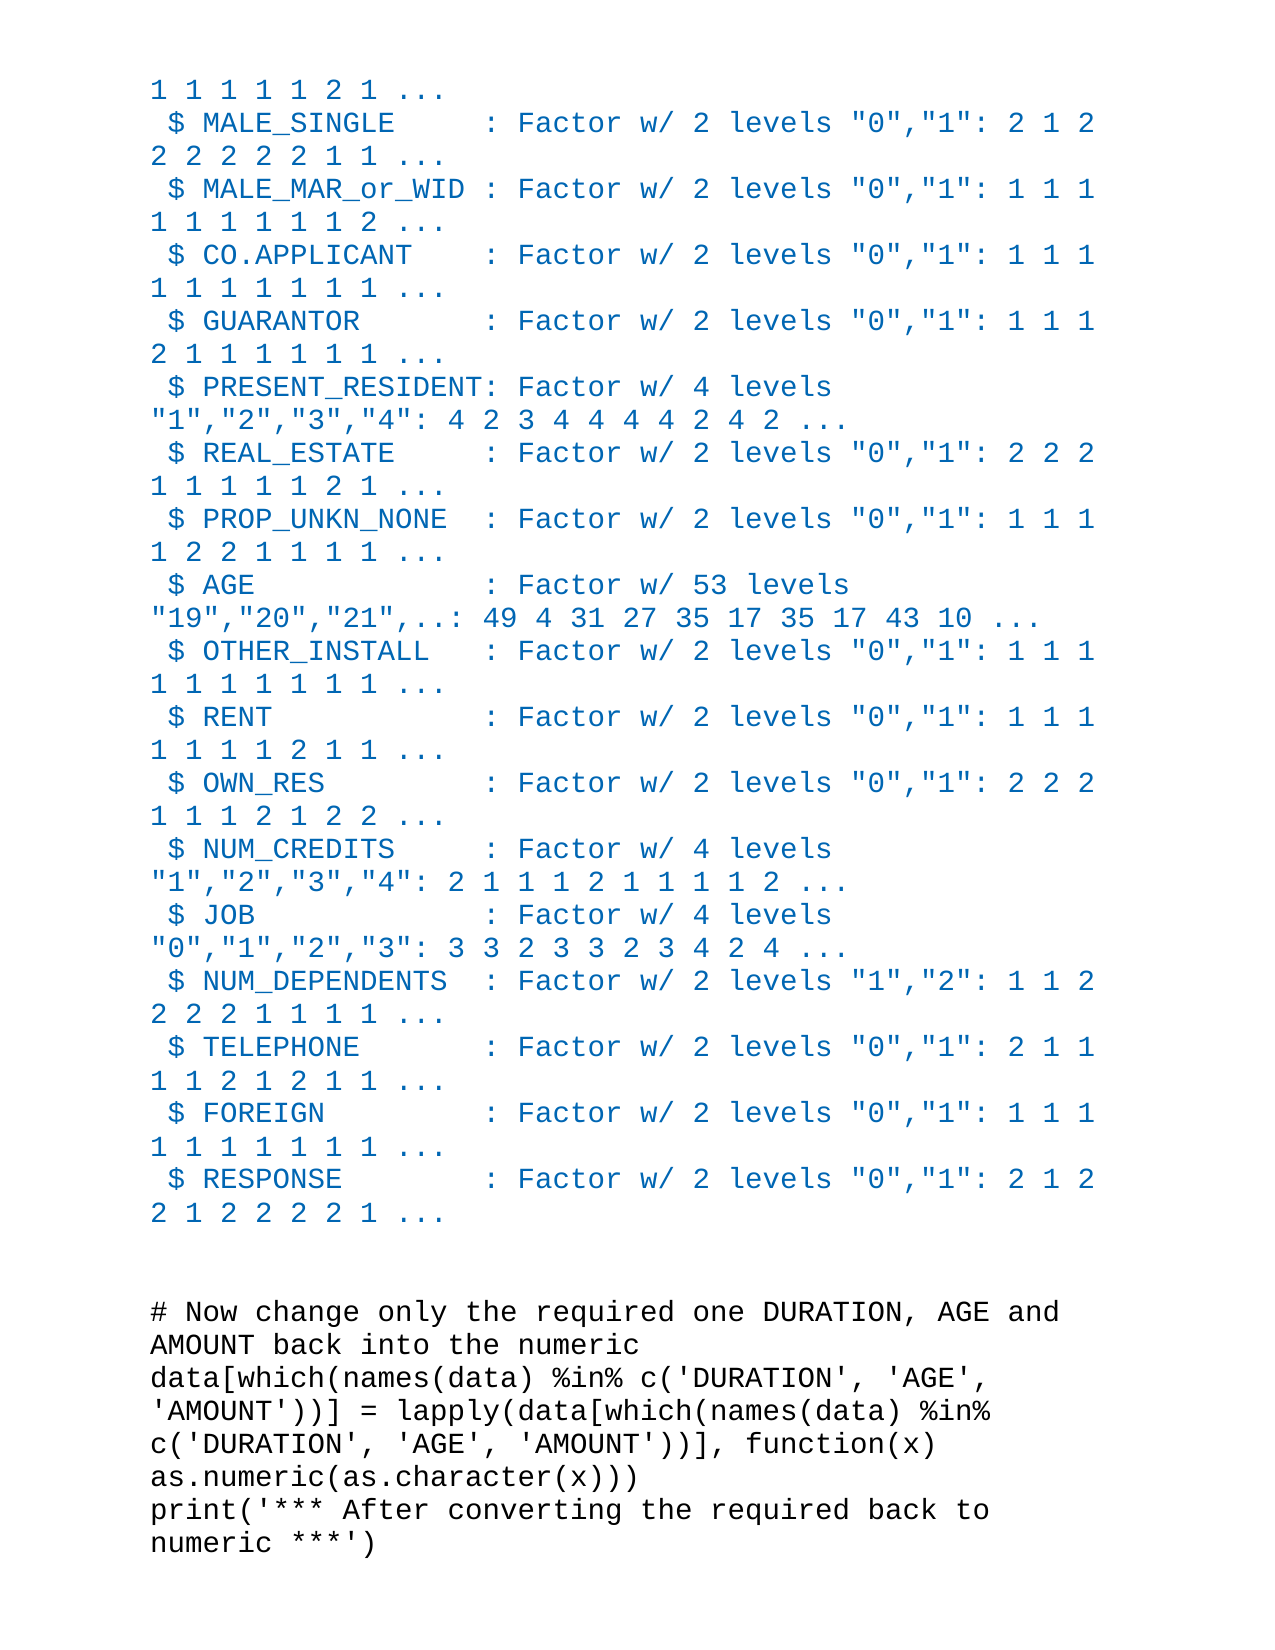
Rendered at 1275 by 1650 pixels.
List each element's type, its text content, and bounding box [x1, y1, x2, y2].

text $ RESPONSE : Factor w/ 2 levels "0","1": 2 1 2 2 1 2 2 2 2 1 ... [150, 1165, 1125, 1231]
text $ FOREIGN : Factor w/ 2 levels "0","1": 1 1 1 1 1 1 1 1 1 1 ... [150, 1099, 1125, 1165]
text $ AGE : Factor w/ 53 levels "19","20","21",..: 49 4 31 27 35 17 35 17 43 10 ... [150, 570, 1125, 636]
text 1 1 1 1 1 2 1 ... [150, 75, 1125, 108]
text # Now change only the required one DURATION, AGE and AMOUNT back into the numeric [150, 1297, 1125, 1363]
text $ OWN_RES : Factor w/ 2 levels "0","1": 2 2 2 1 1 1 2 1 2 2 ... [150, 768, 1125, 834]
text data[which(names(data) %in% c('DURATION', 'AGE', 'AMOUNT'))] = lapply(data[which(names(data) %in% c('DURATION', 'AGE', 'AMOUNT'))], function(x) as.numeric(as.character(x))) [150, 1363, 1125, 1495]
text $ RENT : Factor w/ 2 levels "0","1": 1 1 1 1 1 1 1 2 1 1 ... [150, 702, 1125, 768]
text $ TELEPHONE : Factor w/ 2 levels "0","1": 2 1 1 1 1 2 1 2 1 1 ... [150, 1033, 1125, 1099]
text $ CO.APPLICANT : Factor w/ 2 levels "0","1": 1 1 1 1 1 1 1 1 1 1 ... [150, 240, 1125, 306]
text $ REAL_ESTATE : Factor w/ 2 levels "0","1": 2 2 2 1 1 1 1 1 2 1 ... [150, 438, 1125, 504]
text $ GUARANTOR : Factor w/ 2 levels "0","1": 1 1 1 2 1 1 1 1 1 1 ... [150, 306, 1125, 372]
text $ PROP_UNKN_NONE : Factor w/ 2 levels "0","1": 1 1 1 1 2 2 1 1 1 1 ... [150, 504, 1125, 570]
text $ NUM_CREDITS : Factor w/ 4 levels "1","2","3","4": 2 1 1 1 2 1 1 1 1 2 ... [150, 834, 1125, 901]
text $ JOB : Factor w/ 4 levels "0","1","2","3": 3 3 2 3 3 2 3 4 2 4 ... [150, 901, 1125, 967]
text $ PRESENT_RESIDENT: Factor w/ 4 levels "1","2","3","4": 4 2 3 4 4 4 4 2 4 2 ... [150, 372, 1125, 438]
text $ NUM_DEPENDENTS : Factor w/ 2 levels "1","2": 1 1 2 2 2 2 1 1 1 1 ... [150, 967, 1125, 1033]
text $ OTHER_INSTALL : Factor w/ 2 levels "0","1": 1 1 1 1 1 1 1 1 1 1 ... [150, 636, 1125, 702]
text print('*** After converting the required back to numeric ***') [150, 1495, 1125, 1561]
text $ MALE_SINGLE : Factor w/ 2 levels "0","1": 2 1 2 2 2 2 2 2 1 1 ... [150, 108, 1125, 174]
text $ MALE_MAR_or_WID : Factor w/ 2 levels "0","1": 1 1 1 1 1 1 1 1 1 2 ... [150, 174, 1125, 240]
